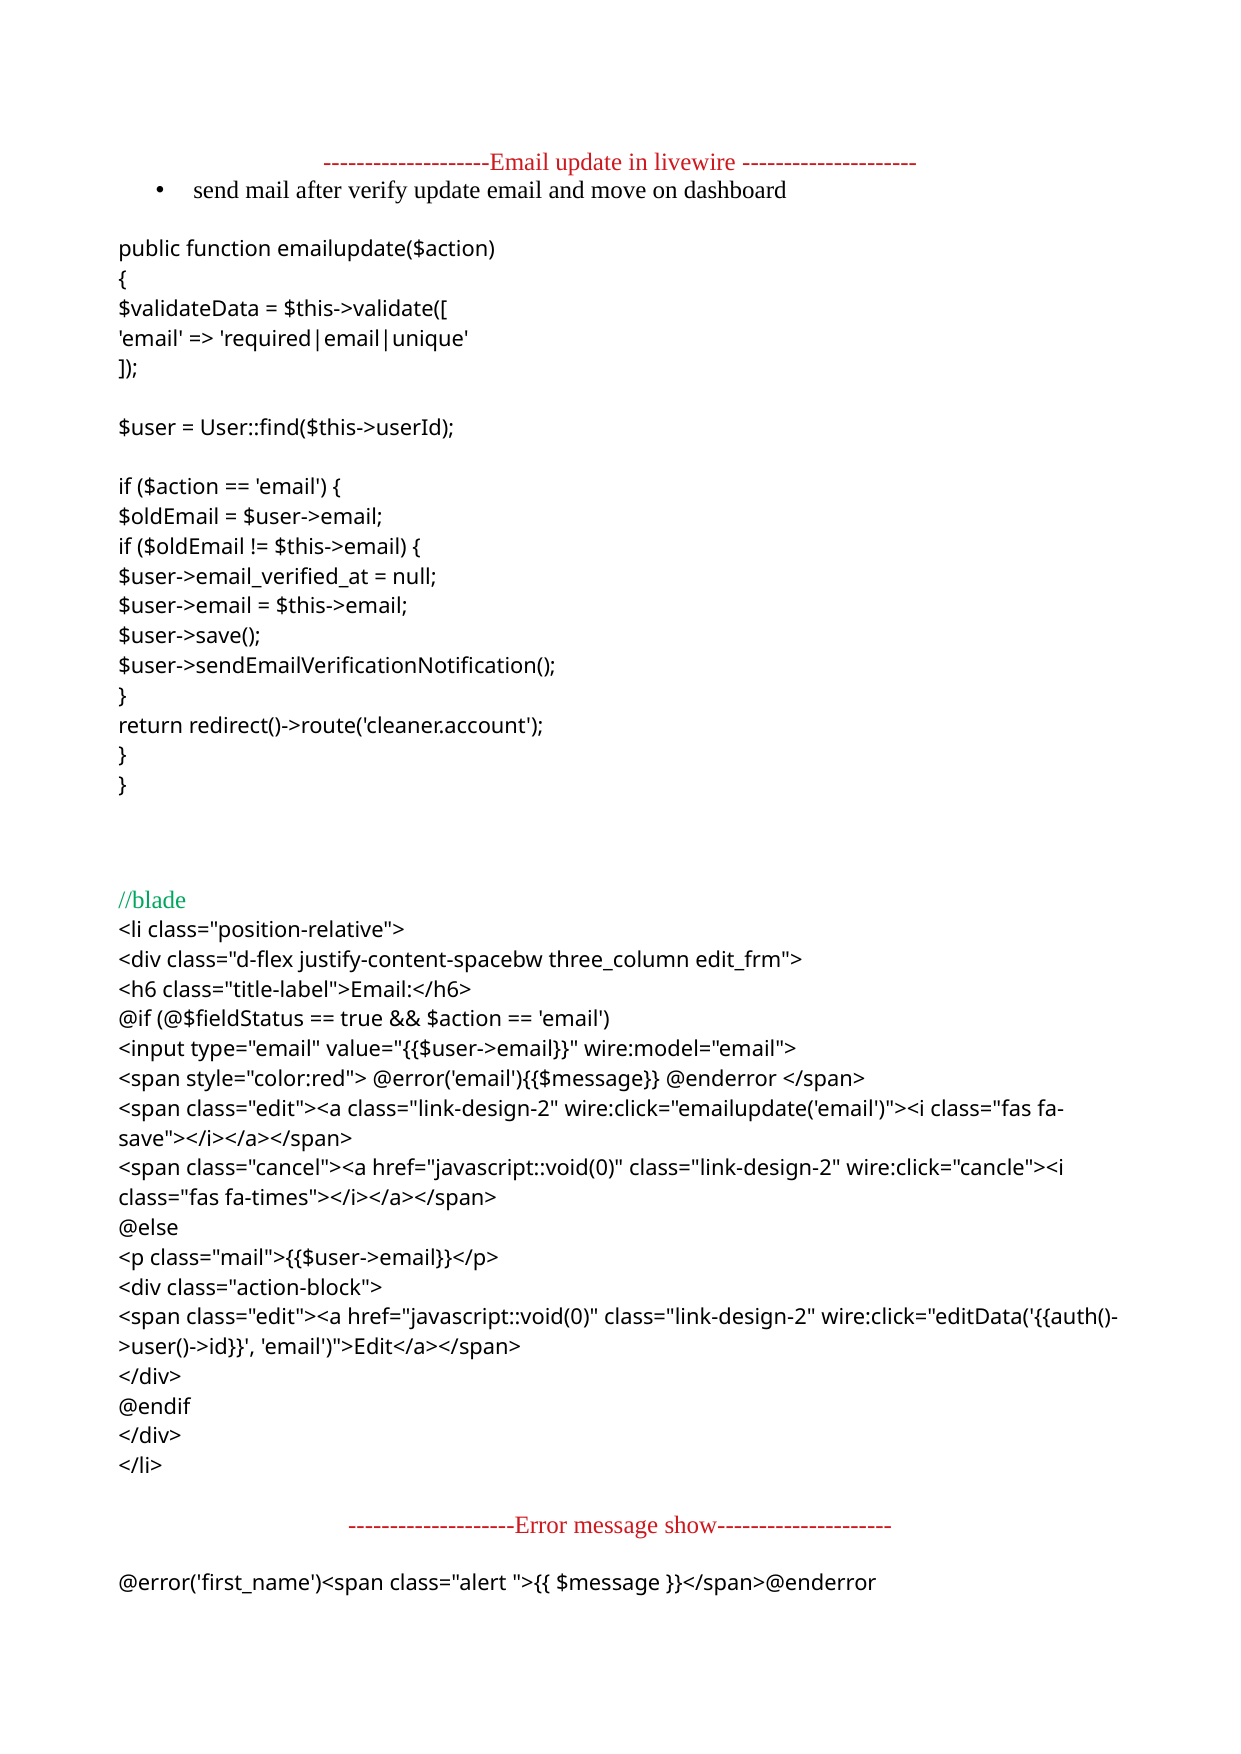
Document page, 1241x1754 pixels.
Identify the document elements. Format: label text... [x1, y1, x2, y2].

text } [118, 769, 1122, 799]
text --------------------Email update in livewire --------------------- [118, 147, 1122, 176]
text //blade [118, 885, 1122, 914]
text <span class="edit"><a class="link-design-2" wire:click="emailupdate('email')"><i class="fas fa-save"></i></a></span> [118, 1093, 1122, 1152]
text } [118, 739, 1122, 769]
text $user->save(); [118, 620, 1122, 650]
text public function emailupdate($action) [118, 233, 1122, 263]
text $validateData = $this->validate([ [118, 293, 1122, 322]
list send mail after verify update email and move on dashboard [156, 176, 1122, 204]
text @if (@$fieldStatus == true && $action == 'email') [118, 1003, 1122, 1033]
text @error('first_name')<span class="alert ">{{ $message }}</span>@enderror [118, 1567, 1122, 1597]
text $user = User::find($this->userId); [118, 412, 1122, 442]
text --------------------Error message show--------------------- [118, 1510, 1122, 1538]
text <input type="email" value="{{$user->email}}" wire:model="email"> [118, 1033, 1122, 1063]
text } [118, 680, 1122, 709]
text if ($oldEmail != $this->email) { [118, 531, 1122, 561]
text <p class="mail">{{$user->email}}</p> [118, 1242, 1122, 1271]
text $oldEmail = $user->email; [118, 501, 1122, 531]
text ]); [118, 352, 1122, 382]
text if ($action == 'email') { [118, 471, 1122, 501]
text @else [118, 1212, 1122, 1242]
text <span style="color:red"> @error('email'){{$message}} @enderror </span> [118, 1063, 1122, 1093]
text <span class="cancel"><a href="javascript::void(0)" class="link-design-2" wire:click="cancle"><i class="fas fa-times"></i></a></span> [118, 1152, 1122, 1212]
text <div class="action-block"> [118, 1271, 1122, 1301]
text return redirect()->route('cleaner.account'); [118, 709, 1122, 739]
text $user->email = $this->email; [118, 590, 1122, 620]
text $user->email_verified_at = null; [118, 561, 1122, 590]
text </div> [118, 1420, 1122, 1450]
text $user->sendEmailVerificationNotification(); [118, 650, 1122, 680]
text 'email' => 'required|email|unique' [118, 322, 1122, 352]
text <h6 class="title-label">Email:</h6> [118, 973, 1122, 1003]
text <span class="edit"><a href="javascript::void(0)" class="link-design-2" wire:click="editData('{{auth()->user()->id}}', 'email')">Edit</a></span> [118, 1301, 1122, 1361]
text </div> [118, 1361, 1122, 1391]
text <div class="d-flex justify-content-spacebw three_column edit_frm"> [118, 944, 1122, 973]
text </li> [118, 1450, 1122, 1480]
text @endif [118, 1391, 1122, 1420]
text { [118, 263, 1122, 293]
text <li class="position-relative"> [118, 914, 1122, 944]
